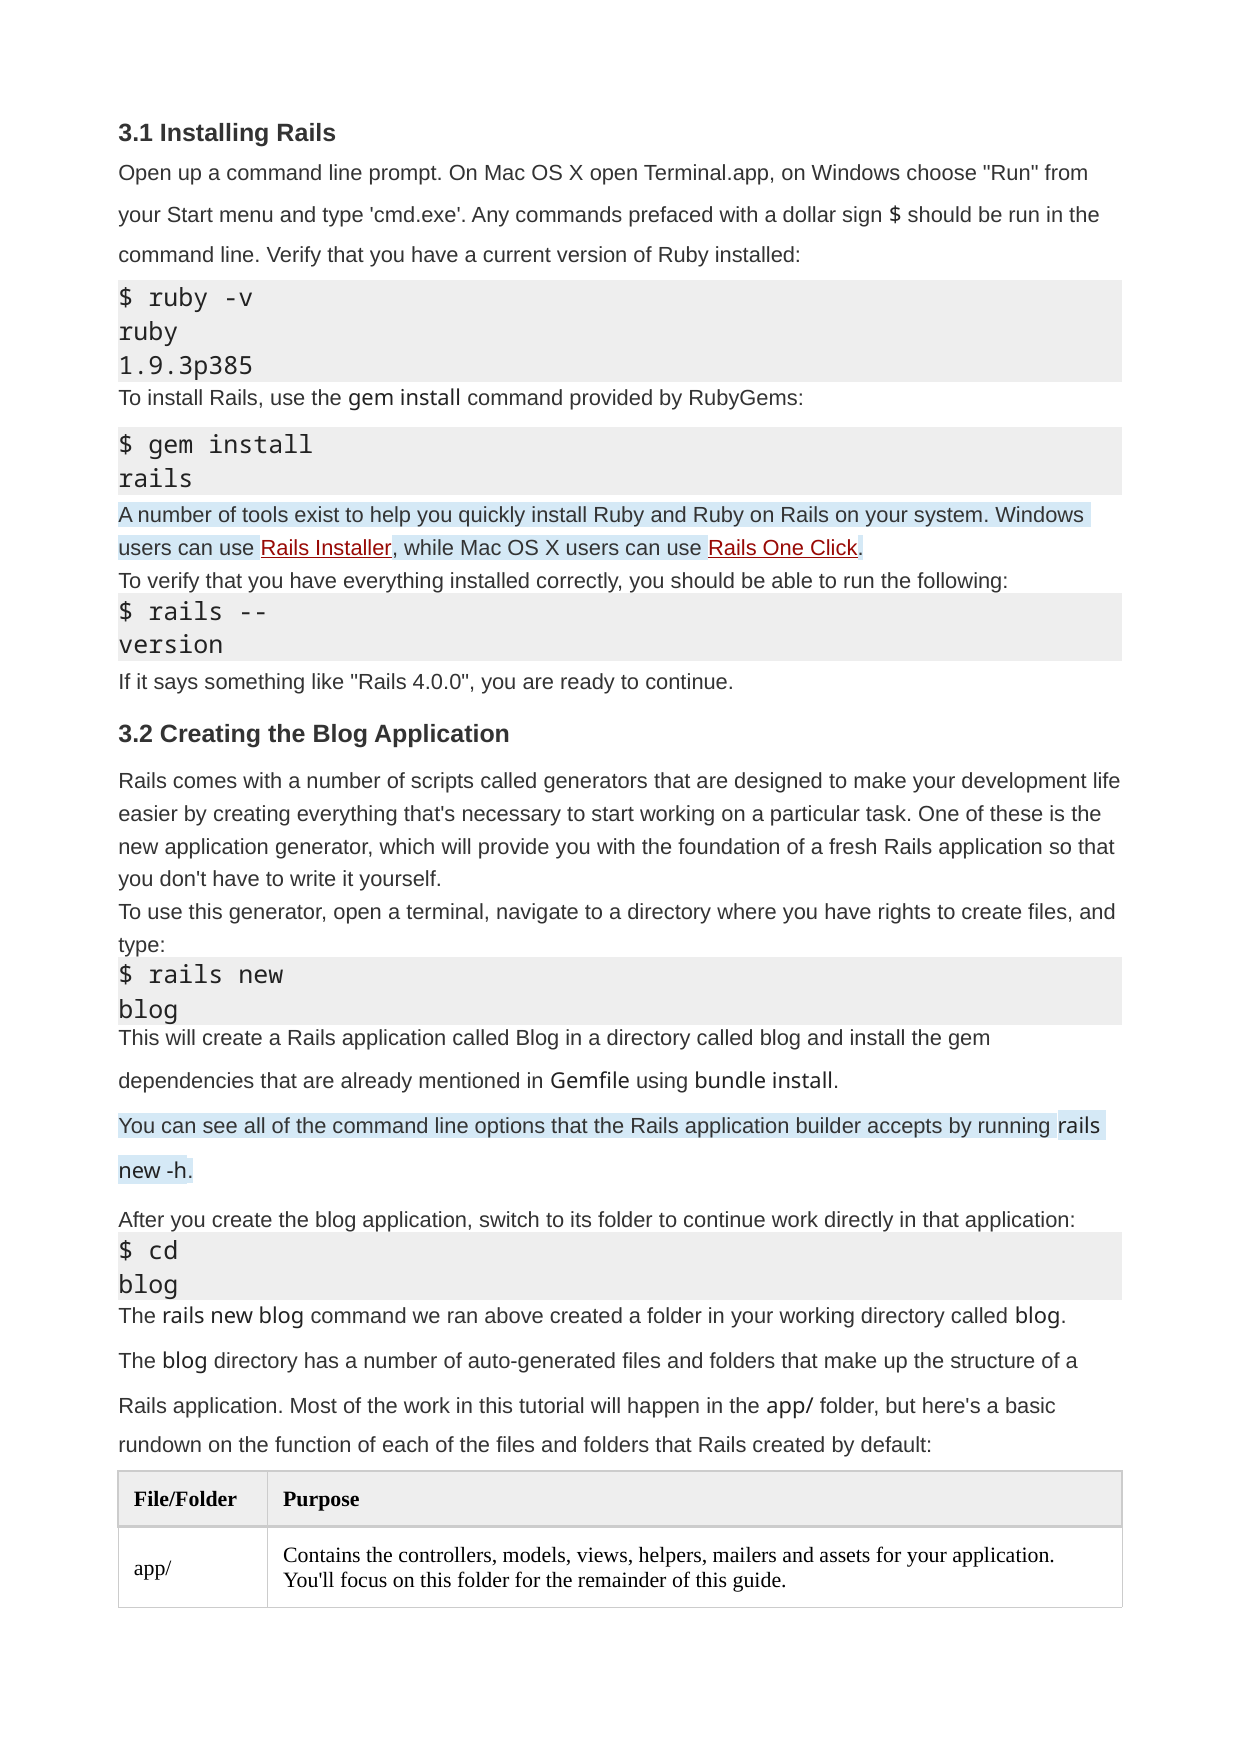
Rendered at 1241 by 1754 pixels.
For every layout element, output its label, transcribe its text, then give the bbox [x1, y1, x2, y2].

table_header $ cd blog [118, 1232, 235, 1300]
table_header File/Folder [119, 1472, 267, 1525]
table_header $ ruby -v ruby 1.9.3p385 [118, 280, 311, 382]
text To install Rails, use the gem install command provided by RubyGems: [118, 382, 1122, 412]
text A number of tools exist to help you quickly install Ruby and Ruby on Rails on your system. Windows users can use Rails Installer, while Mac OS X users can use Rails One Click. [118, 495, 1122, 560]
table_cell Contains the controllers, models, views, helpers, mailers and assets for your application. You'll focus on this folder for the remainder of this guide. [268, 1528, 1122, 1607]
text To use this generator, open a terminal, navigate to a directory where you have rights to create files, and type: [118, 892, 1122, 957]
table_header $ rails new blog [118, 957, 317, 1025]
table_cell app/ [119, 1528, 267, 1607]
subtitle 3.2 Creating the Blog Application [118, 719, 1122, 748]
text The rails new blog command we ran above created a folder in your working directory called blog. The blog directory has a number of auto-generated files and folders that make up the structure of a Rails application. Most of the work in this tutorial will happen in the app/ folder, but here's a basic rundown on the function of each of the files and folders that Rails created by default: [118, 1300, 1122, 1457]
subtitle 3.1 Installing Rails [118, 118, 1122, 147]
text After you create the blog application, switch to its folder to continue work directly in that application: [118, 1199, 1122, 1232]
table_header Purpose [268, 1472, 1121, 1525]
text If it says something like "Rails 4.0.0", you are ready to continue. [118, 661, 1122, 694]
text This will create a Rails application called Blog in a directory called blog and install the gem dependencies that are already mentioned in Gemfile using bundle install. [118, 1025, 1122, 1095]
text To verify that you have everything installed correctly, you should be able to run the following: [118, 560, 1122, 593]
table_header $ gem install rails [118, 427, 342, 495]
text Rails comes with a number of scripts called generators that are designed to make your development life easier by creating everything that's necessary to start working on a particular task. One of these is the new application generator, which will provide you with the foundation of a fresh Rails application so that you don't have to write it yourself. [118, 760, 1122, 892]
text Open up a command line prompt. On Mac OS X open Terminal.app, on Windows choose "Run" from your Start menu and type 'cmd.exe'. Any commands prefaced with a dollar sign $ should be run in the command line. Verify that you have a current version of Ruby installed: [118, 159, 1122, 267]
table_header $ rails --version [118, 593, 313, 661]
text You can see all of the command line options that the Rails application builder accepts by running rails new -h. [118, 1110, 1122, 1184]
